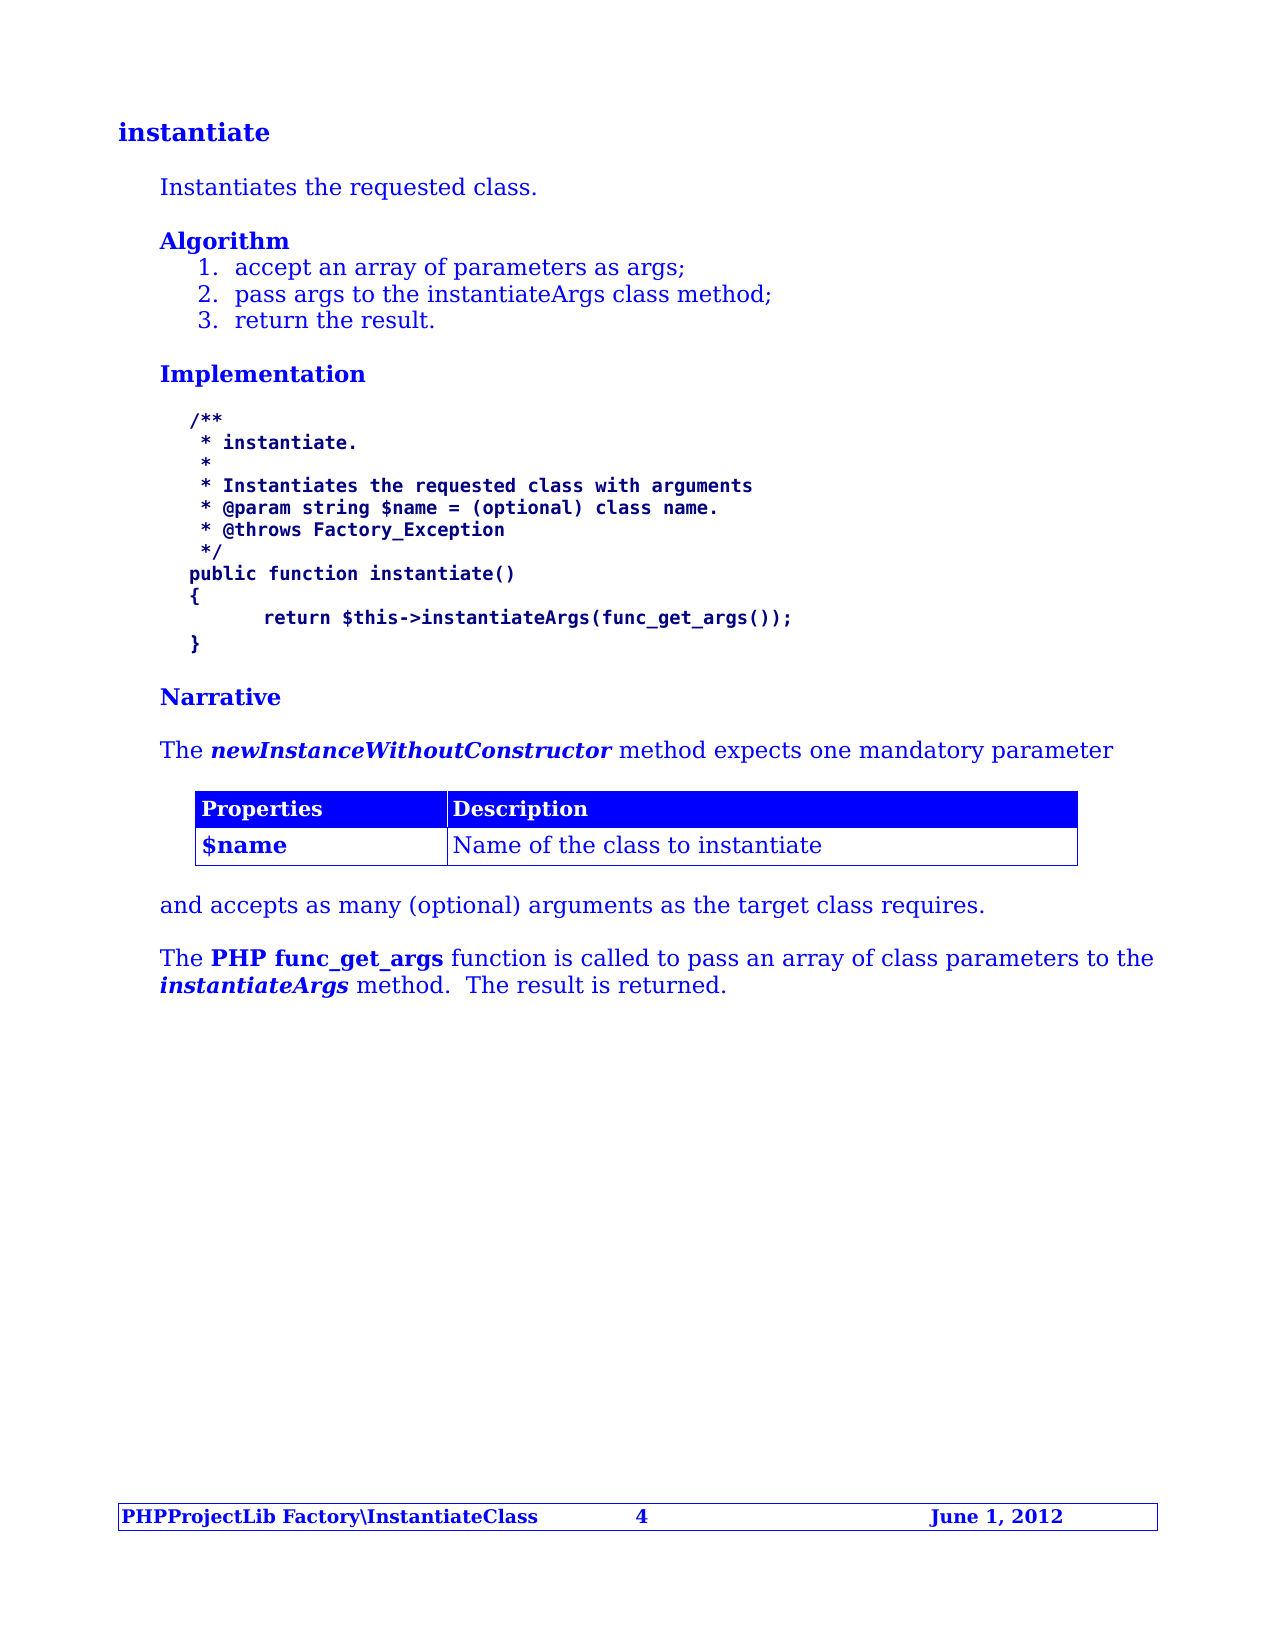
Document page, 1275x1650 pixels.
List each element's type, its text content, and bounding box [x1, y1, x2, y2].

list pass args to the instantiateArgs class method; [197, 281, 1157, 308]
list return $this->instantiateArgs(func_get_args()); [189, 607, 1157, 628]
title instantiate [118, 118, 1157, 147]
list */ [189, 541, 1157, 563]
list return the result. [197, 308, 1157, 334]
list accept an array of parameters as args; [197, 254, 1157, 281]
table_cell Name of the class to instantiate [448, 828, 1077, 865]
list } [189, 628, 1157, 657]
list * [189, 453, 1157, 475]
list * @throws Factory_Exception [189, 519, 1157, 541]
table_header Description [448, 792, 1077, 827]
table_header Properties [196, 792, 447, 827]
list /** [189, 410, 1157, 432]
text and accepts as many (optional) arguments as the target class requires. [159, 892, 1157, 918]
text The PHP func_get_args function is called to pass an array of class parameters to the instantiateArgs method. The result is returned. [159, 945, 1157, 999]
list * instantiate. [189, 432, 1157, 453]
list * Instantiates the requested class with arguments [189, 475, 1157, 497]
text Instantiates the requested class. [159, 174, 1157, 201]
text Implementation [159, 361, 1157, 388]
text Algorithm [159, 227, 1157, 254]
list public function instantiate() [189, 563, 1157, 585]
text The newInstanceWithoutConstructor method expects one mandatory parameter [159, 737, 1157, 764]
list { [189, 585, 1157, 607]
table_cell $name [196, 828, 447, 865]
list * @param string $name = (optional) class name. [189, 497, 1157, 519]
text Narrative [159, 684, 1157, 711]
